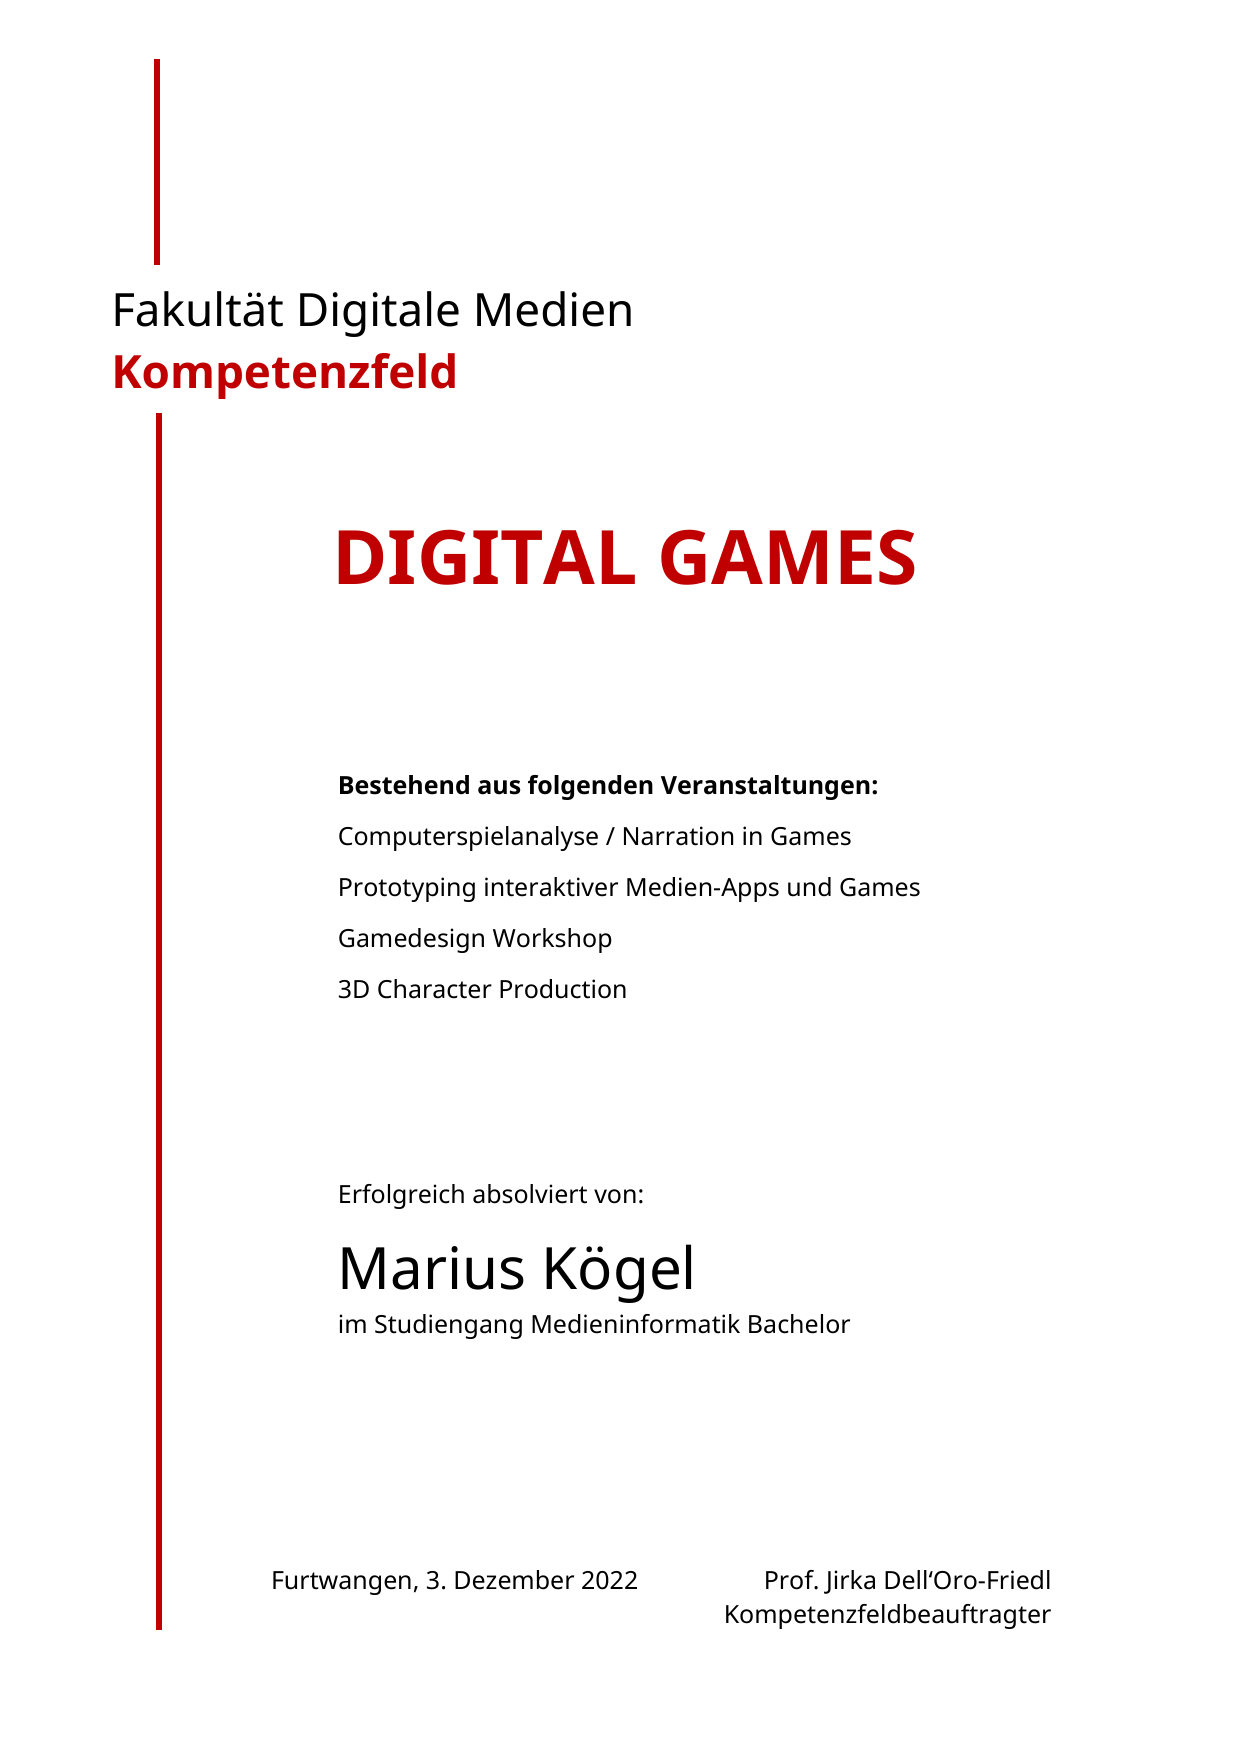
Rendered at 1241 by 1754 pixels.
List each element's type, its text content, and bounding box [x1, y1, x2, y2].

text Computerspielanalyse / Narration in Games [338, 819, 1095, 853]
text 3D Character Production [338, 972, 1095, 1006]
text Prototyping interaktiver Medien-Apps und Games [338, 870, 1095, 904]
text Fakultät Digitale Medien [111, 277, 1190, 340]
text Bestehend aus folgenden Veranstaltungen: [338, 768, 1095, 802]
text Kompetenzfeld [111, 340, 1190, 402]
text [111, 504, 156, 607]
text Gamedesign Workshop [338, 921, 1095, 955]
text Furtwangen, 3. Dezember 2022 Prof. Jirka Dell‘Oro-Friedl [271, 1562, 1052, 1596]
text Digital Games [162, 504, 1190, 607]
text Erfolgreich absolviert von: [338, 1176, 1095, 1210]
text Kompetenzfeldbeauftragter [271, 1596, 1052, 1628]
text Marius Kögel [338, 1227, 1095, 1307]
text im Studiengang Medieninformatik Bachelor [338, 1307, 1095, 1341]
